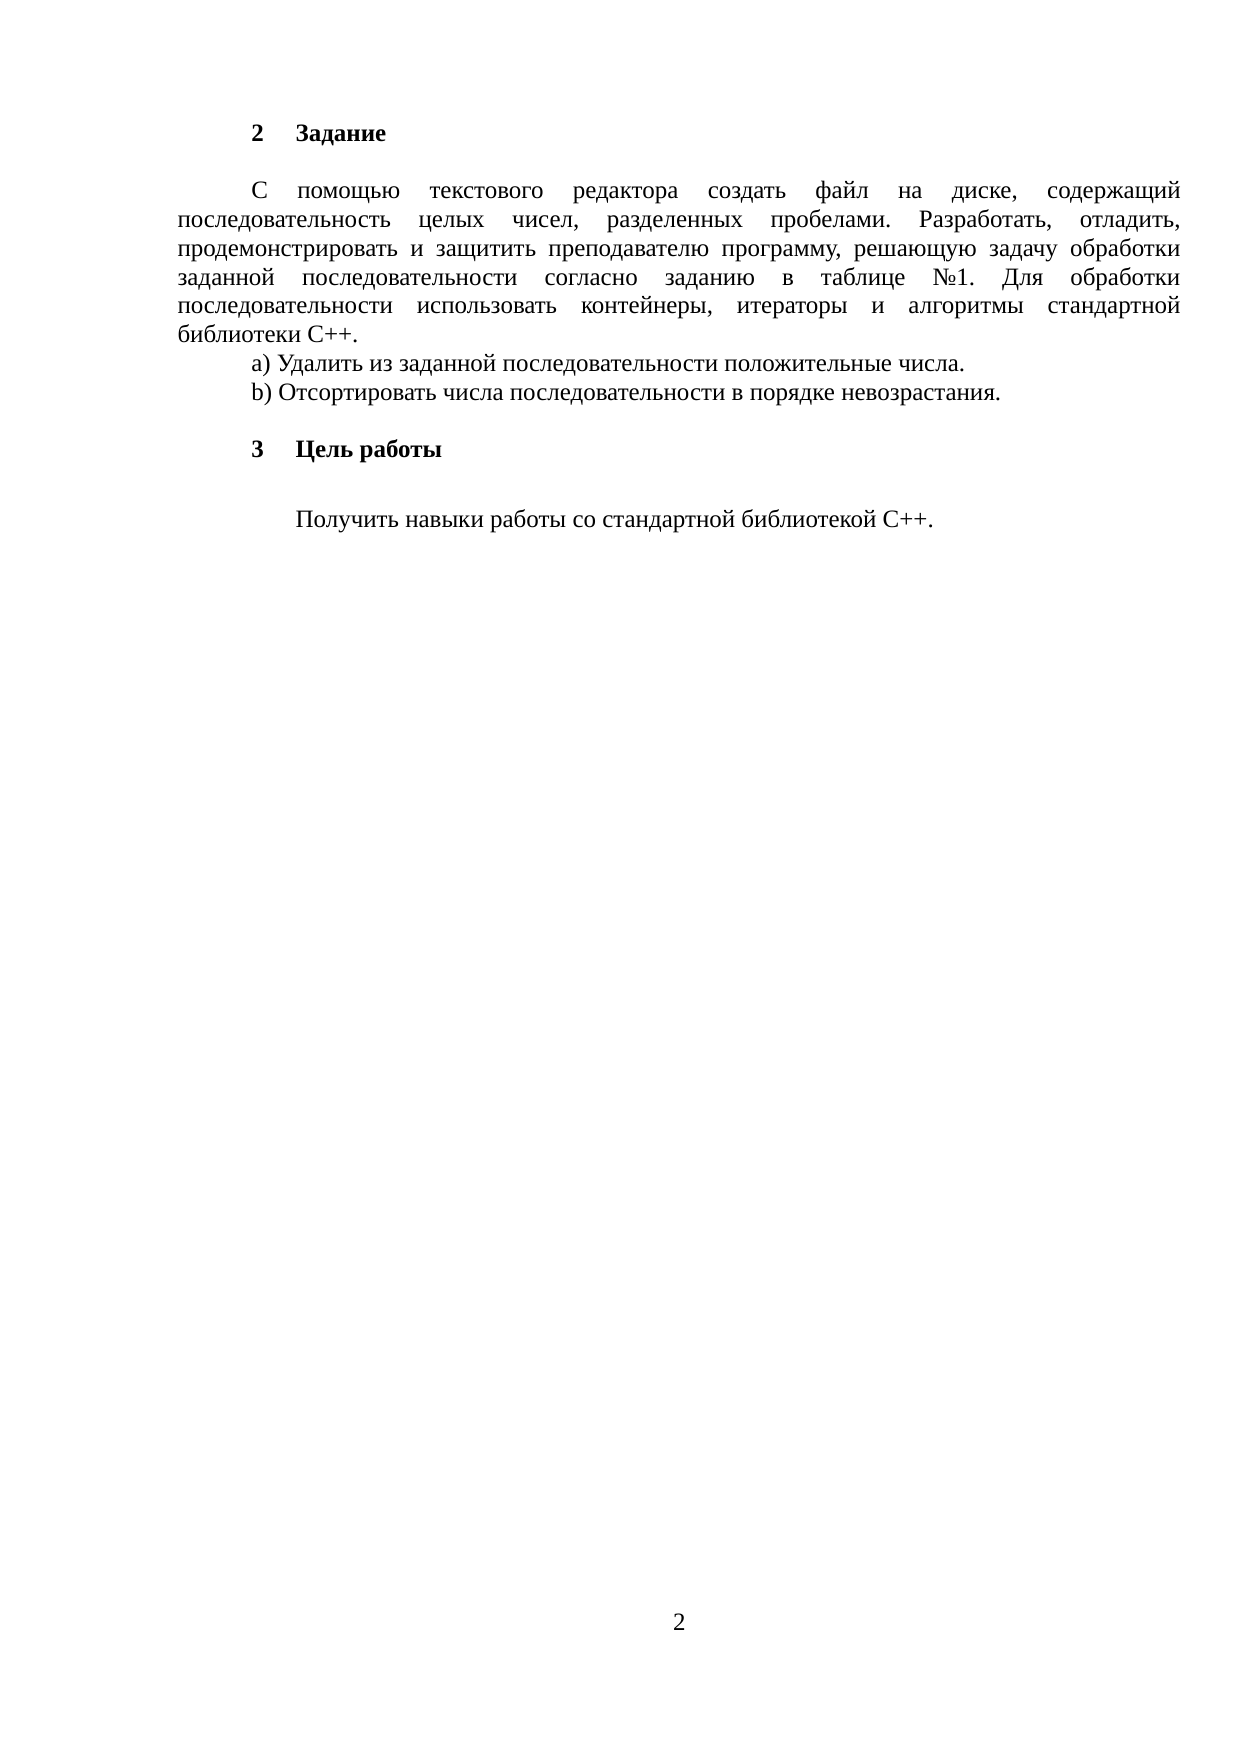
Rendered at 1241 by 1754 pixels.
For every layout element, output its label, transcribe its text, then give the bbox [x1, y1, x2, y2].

text a) Удалить из заданной последовательности положительные числа. [177, 348, 1181, 377]
text С помощью текстового редактора создать файл на диске, содержащий последовательность целых чисел, разделенных пробелами. Разработать, отладить, продемонстрировать и защитить преподавателю программу, решающую задачу обработки заданной последовательности согласно заданию в таблице №1. Для обработки последовательности использовать контейнеры, итераторы и алгоритмы стандартной библиотеки С++. [177, 176, 1181, 348]
text b) Отсортировать числа последовательности в порядке невозрастания. [177, 377, 1181, 406]
subtitle Задание [177, 118, 1181, 147]
subtitle Цель работы [177, 434, 1181, 463]
subtitle Получить навыки работы со стандартной библиотекой С++. [177, 504, 1181, 533]
